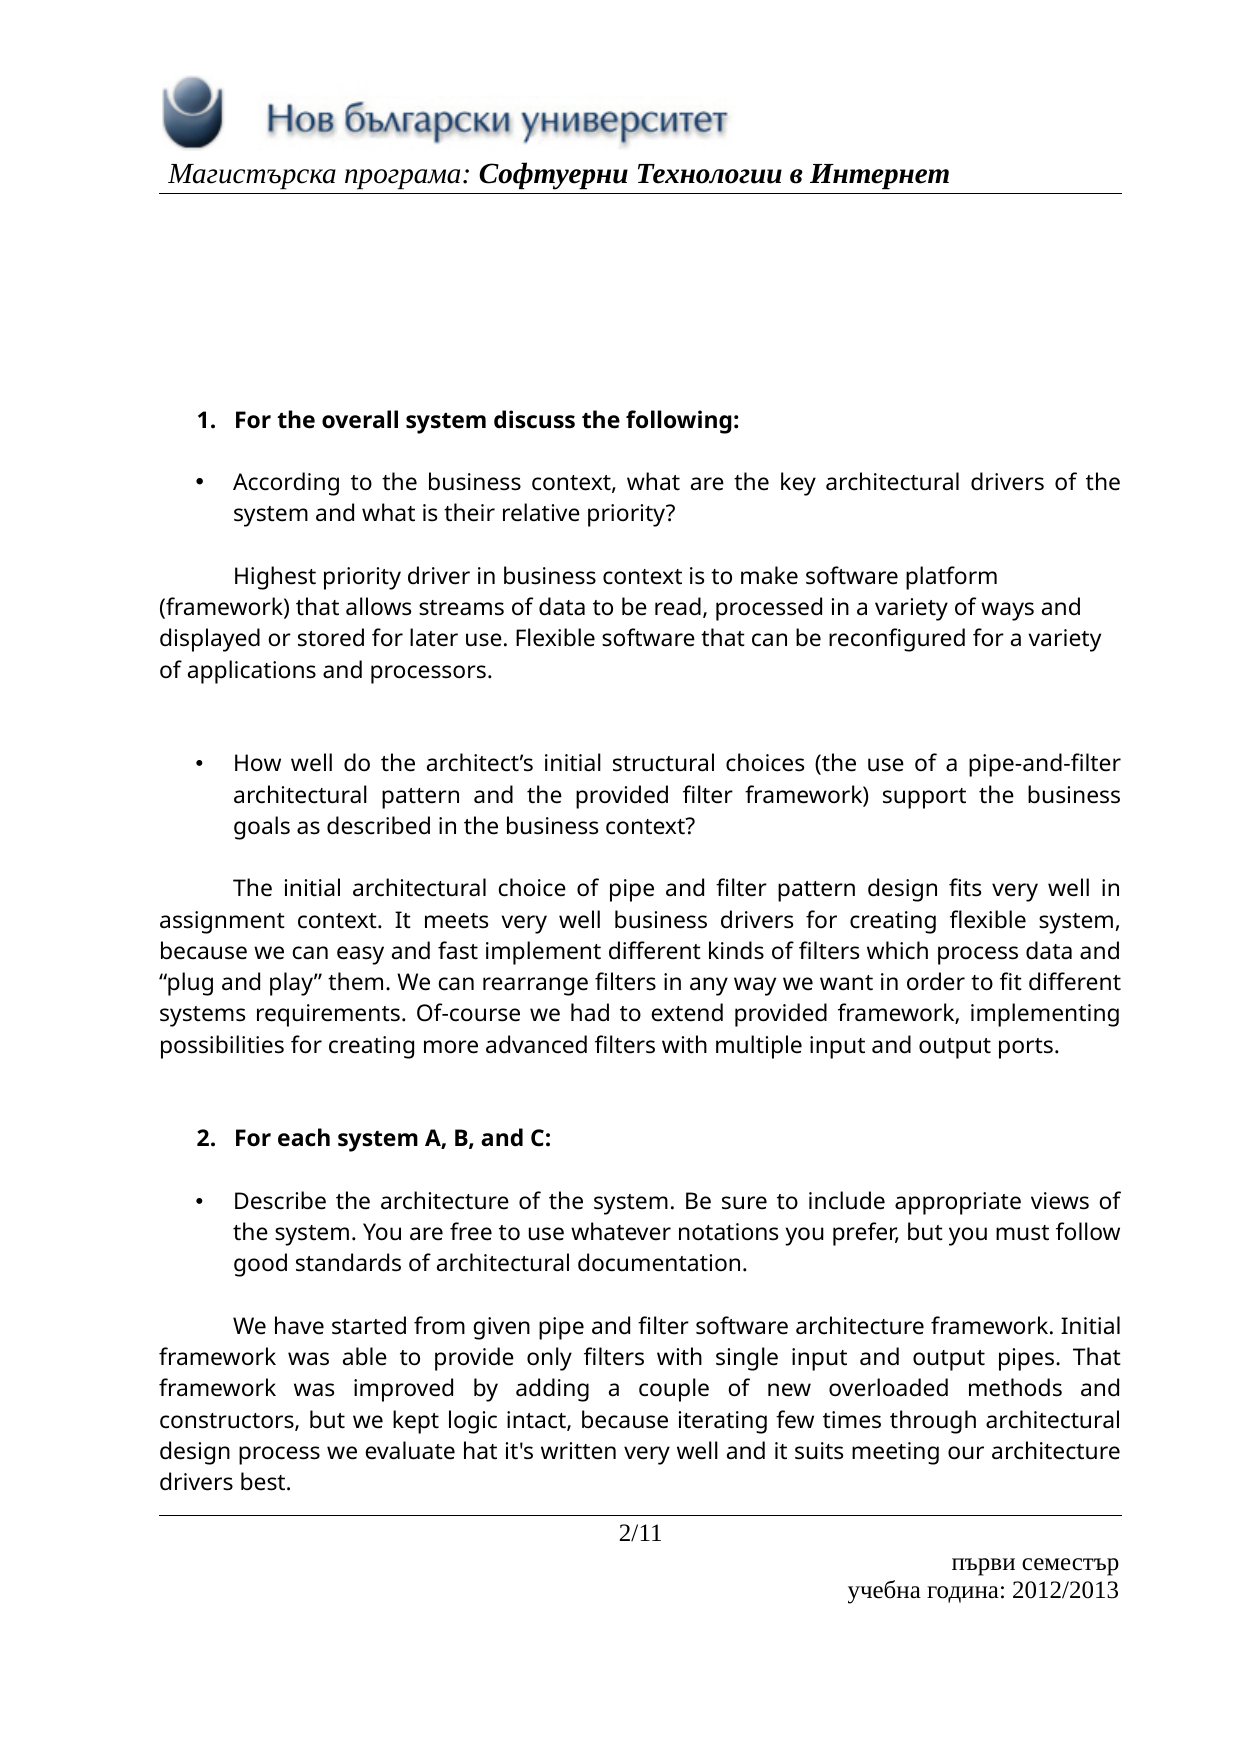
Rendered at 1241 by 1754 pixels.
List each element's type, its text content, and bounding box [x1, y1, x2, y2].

text Highest priority driver in business context is to make software platform (framework) that allows streams of data to be read, processed in a variety of ways and displayed or stored for later use. Flexible software that can be reconfigured for a variety of applications and processors. [159, 560, 1122, 685]
picture [162, 75, 736, 151]
text We have started from given pipe and filter software architecture framework. Initial framework was able to provide only filters with single input and output pipes. That framework was improved by adding a couple of new overloaded methods and constructors, but we kept logic intact, because iterating few times through architectural design process we evaluate hat it's written very well and it suits meeting our architecture drivers best. [159, 1310, 1122, 1497]
list For the overall system discuss the following: [196, 403, 1122, 435]
list How well do the architect’s initial structural choices (the use of a pipe-and-filter architectural pattern and the provided filter framework) support the business goals as described in the business context? [195, 747, 1122, 841]
text 2. For each system A, B, and C: [196, 1122, 1122, 1153]
list According to the business context, what are the key architectural drivers of the system and what is their relative priority? [195, 466, 1122, 528]
list Describe the architecture of the system. Be sure to include appropriate views of the system. You are free to use whatever notations you prefer, but you must follow good standards of architectural documentation. [195, 1185, 1122, 1278]
text The initial architectural choice of pipe and filter pattern design fits very well in assignment context. It meets very well business drivers for creating flexible system, because we can easy and fast implement different kinds of filters which process data and “plug and play” them. We can rearrange filters in any way we want in order to fit different systems requirements. Of-course we had to extend provided framework, implementing possibilities for creating more advanced filters with multiple input and output ports. [159, 872, 1122, 1060]
